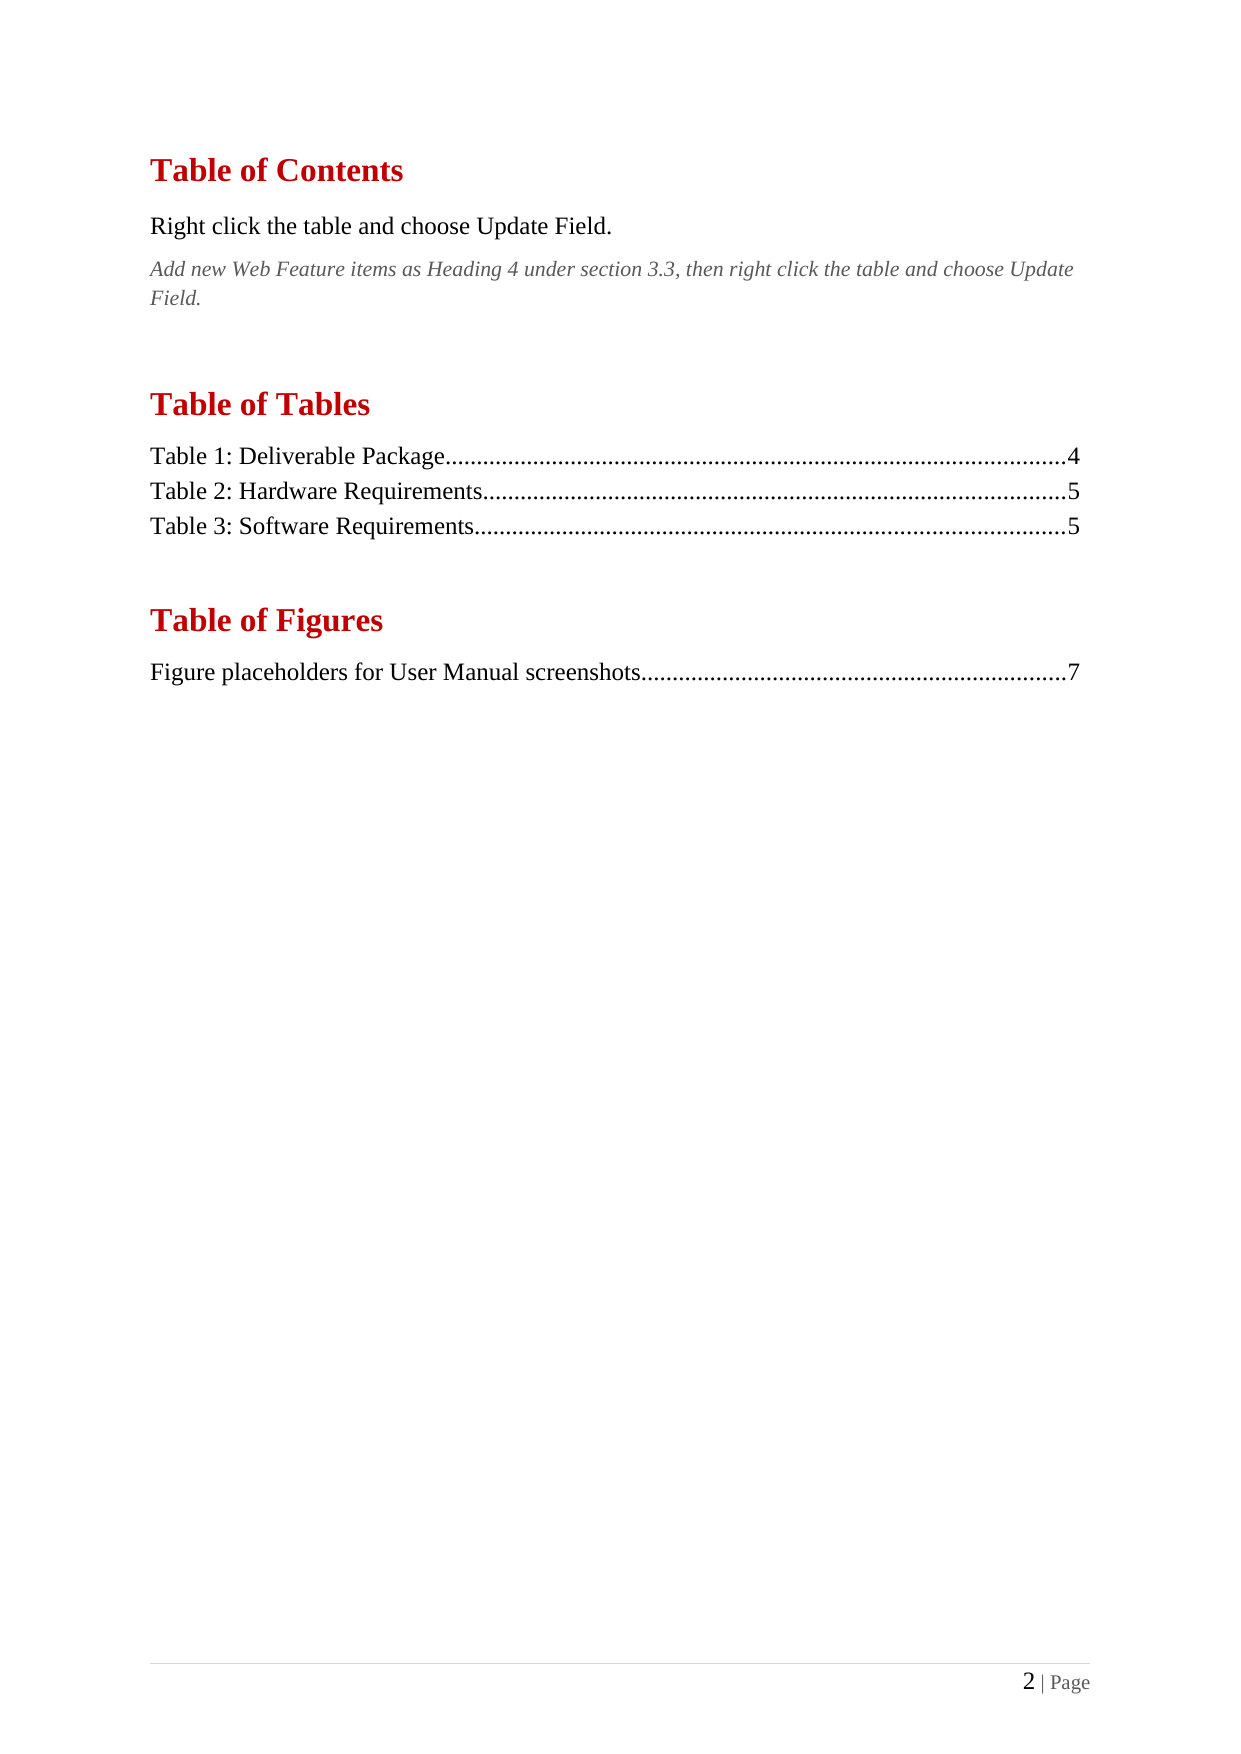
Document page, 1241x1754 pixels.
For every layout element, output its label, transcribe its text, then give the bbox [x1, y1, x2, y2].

text Add new Web Feature items as Heading 4 under section 3.3, then right click the table and choose Update Field. [150, 256, 1090, 310]
text Table of Contents [150, 150, 1090, 188]
text Table of Figures [150, 600, 1090, 639]
text Table 1: Deliverable Package 4 [150, 441, 1090, 470]
text Table 2: Hardware Requirements 5 [150, 476, 1090, 505]
text Table of Tables [150, 385, 1090, 423]
text Table 3: Software Requirements 5 [150, 511, 1090, 540]
text Figure placeholders for User Manual screenshots 7 [150, 657, 1090, 686]
text Right click the table and choose Update Field. [150, 211, 1090, 239]
